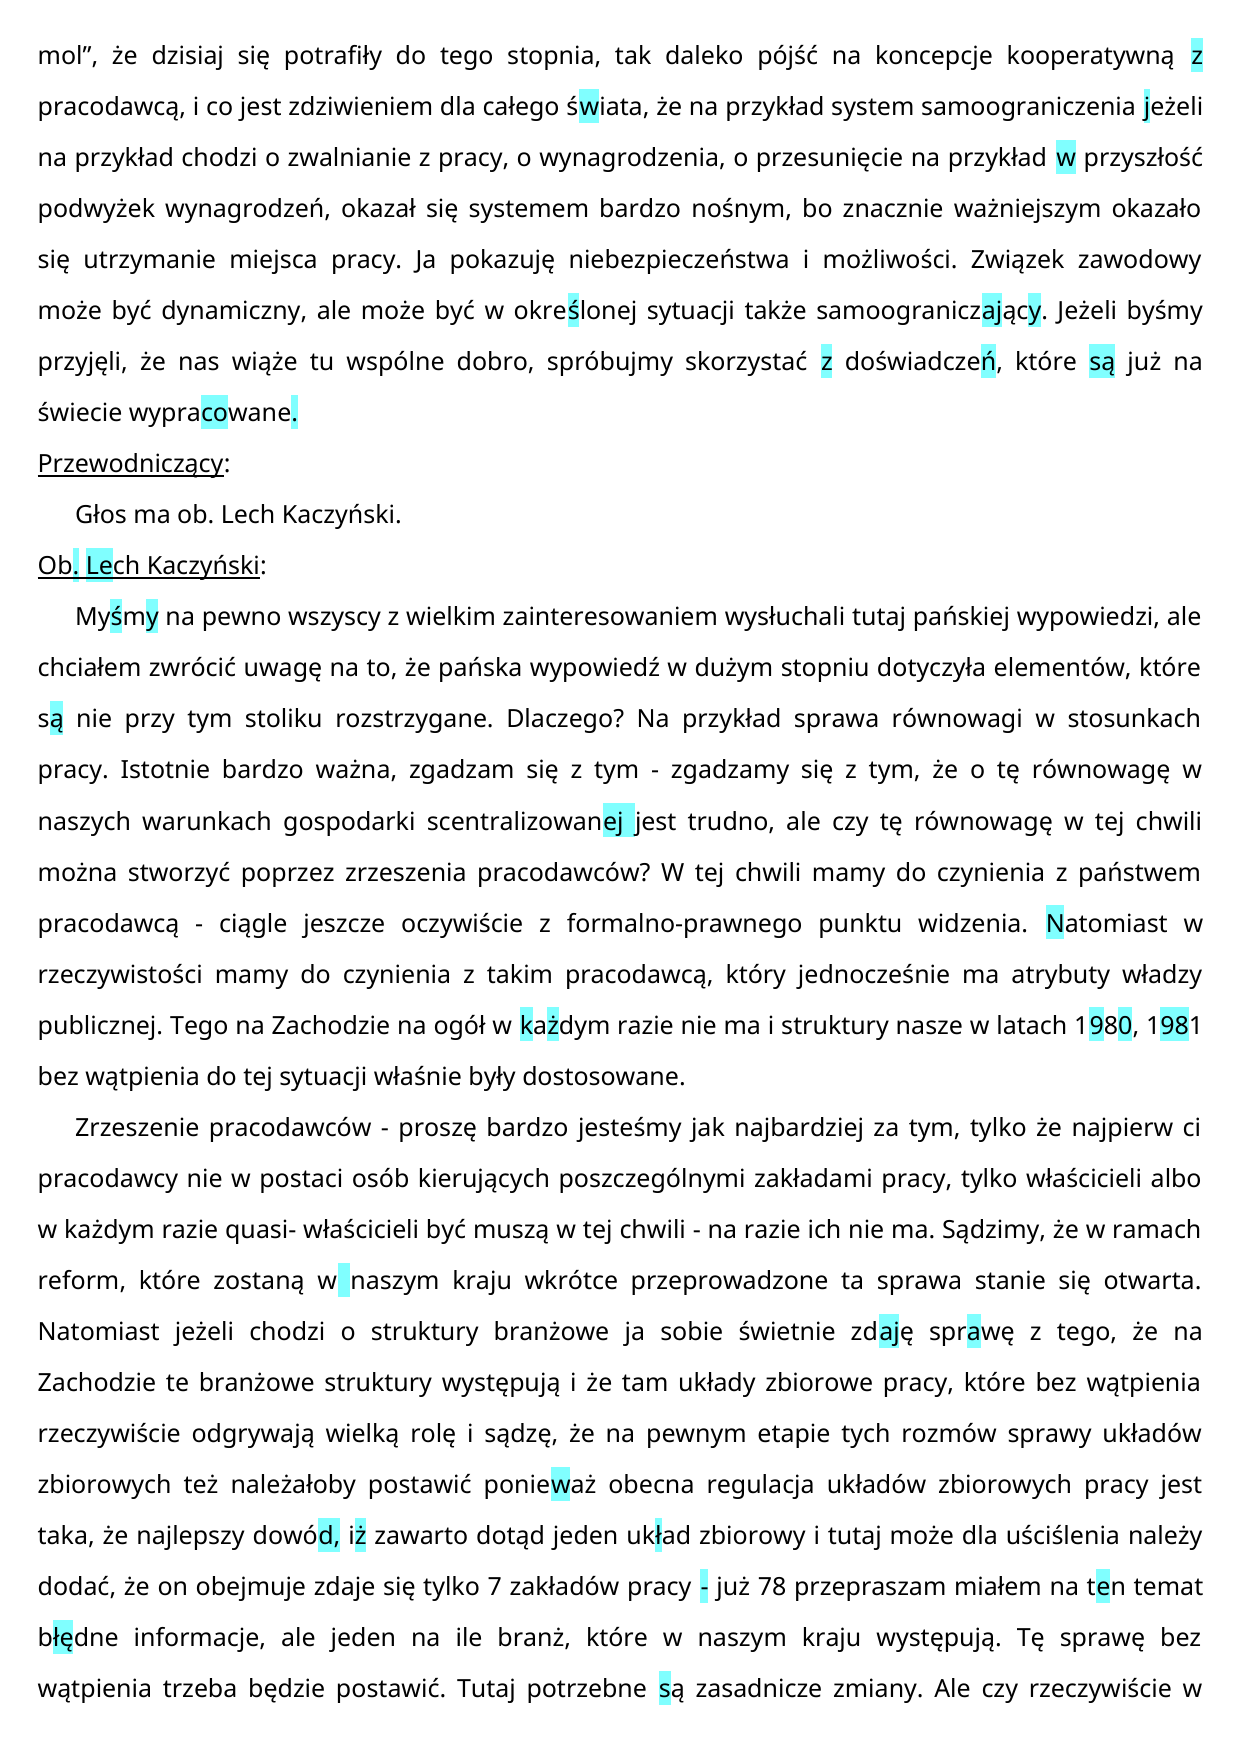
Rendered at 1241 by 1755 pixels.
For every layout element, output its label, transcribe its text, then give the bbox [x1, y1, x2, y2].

text Zrzeszenie pracodawców - proszę bardzo jesteśmy jak najbardziej za tym, tylko że najpierw ci pracodawcy nie w postaci osób kierujących poszczególnymi zakładami pracy, tylko właścicieli albo w każdym razie quasi- właścicieli być muszą w tej chwili - na razie ich nie ma. Sądzimy, że w ramach reform, które zostaną w naszym kraju wkrótce przeprowadzone ta sprawa stanie się otwarta. Natomiast jeżeli chodzi o struktury branżowe ja sobie świetnie zdaję sprawę z tego, że na Zachodzie te branżowe struktury występują i że tam układy zbiorowe pracy, które bez wątpienia rzeczywiście odgrywają wielką rolę i sądzę, że na pewnym etapie tych rozmów sprawy układów zbiorowych też należałoby postawić ponieważ obecna regulacja układów zbiorowych pracy jest taka, że najlepszy dowód, iż zawarto dotąd jeden układ zbiorowy i tutaj może dla uściślenia należy dodać, że on obejmuje zdaje się tylko 7 zakładów pracy - już 78 przepraszam miałem na ten temat błędne informacje, ale jeden na ile branż, które w naszym kraju występują. Tę sprawę bez wątpienia trzeba będzie postawić. Tutaj potrzebne są zasadnicze zmiany. Ale czy rzeczywiście w [37, 1109, 1203, 1705]
text mol”, że dzisiaj się potrafiły do tego stopnia, tak daleko pójść na koncepcje kooperatywną z pracodawcą, i co jest zdziwieniem dla całego świata, że na przykład system samoograniczenia jeżeli na przykład chodzi o zwalnianie z pracy, o wynagrodzenia, o przesunięcie na przykład w przyszłość podwyżek wynagrodzeń, okazał się systemem bardzo nośnym, bo znacznie ważniejszym okazało się utrzymanie miejsca pracy. Ja pokazuję niebezpieczeństwa i możliwości. Związek zawodowy może być dynamiczny, ale może być w określonej sytuacji także samoograniczający. Jeżeli byśmy przyjęli, że nas wiąże tu wspólne dobro, spróbujmy skorzystać z doświadczeń, które są już na świecie wypracowane. [37, 37, 1203, 429]
text Przewodniczący: [37, 446, 1203, 480]
text Myśmy na pewno wszyscy z wielkim zainteresowaniem wysłuchali tutaj pańskiej wypowiedzi, ale chciałem zwrócić uwagę na to, że pańska wypowiedź w dużym stopniu dotyczyła elementów, które są nie przy tym stoliku rozstrzygane. Dlaczego? Na przykład sprawa równowagi w stosunkach pracy. Istotnie bardzo ważna, zgadzam się z tym - zgadzamy się z tym, że o tę równowagę w naszych warunkach gospodarki scentralizowanej jest trudno, ale czy tę równowagę w tej chwili można stworzyć poprzez zrzeszenia pracodawców? W tej chwili mamy do czynienia z państwem pracodawcą - ciągle jeszcze oczywiście z formalno-prawnego punktu widzenia. Natomiast w rzeczywistości mamy do czynienia z takim pracodawcą, który jednocześnie ma atrybuty władzy publicznej. Tego na Zachodzie na ogół w każdym razie nie ma i struktury nasze w latach 1980, 1981 bez wątpienia do tej sytuacji właśnie były dostosowane. [37, 599, 1203, 1092]
text Ob. Lech Kaczyński: [37, 548, 1203, 582]
text Głos ma ob. Lech Kaczyński. [37, 497, 1203, 531]
